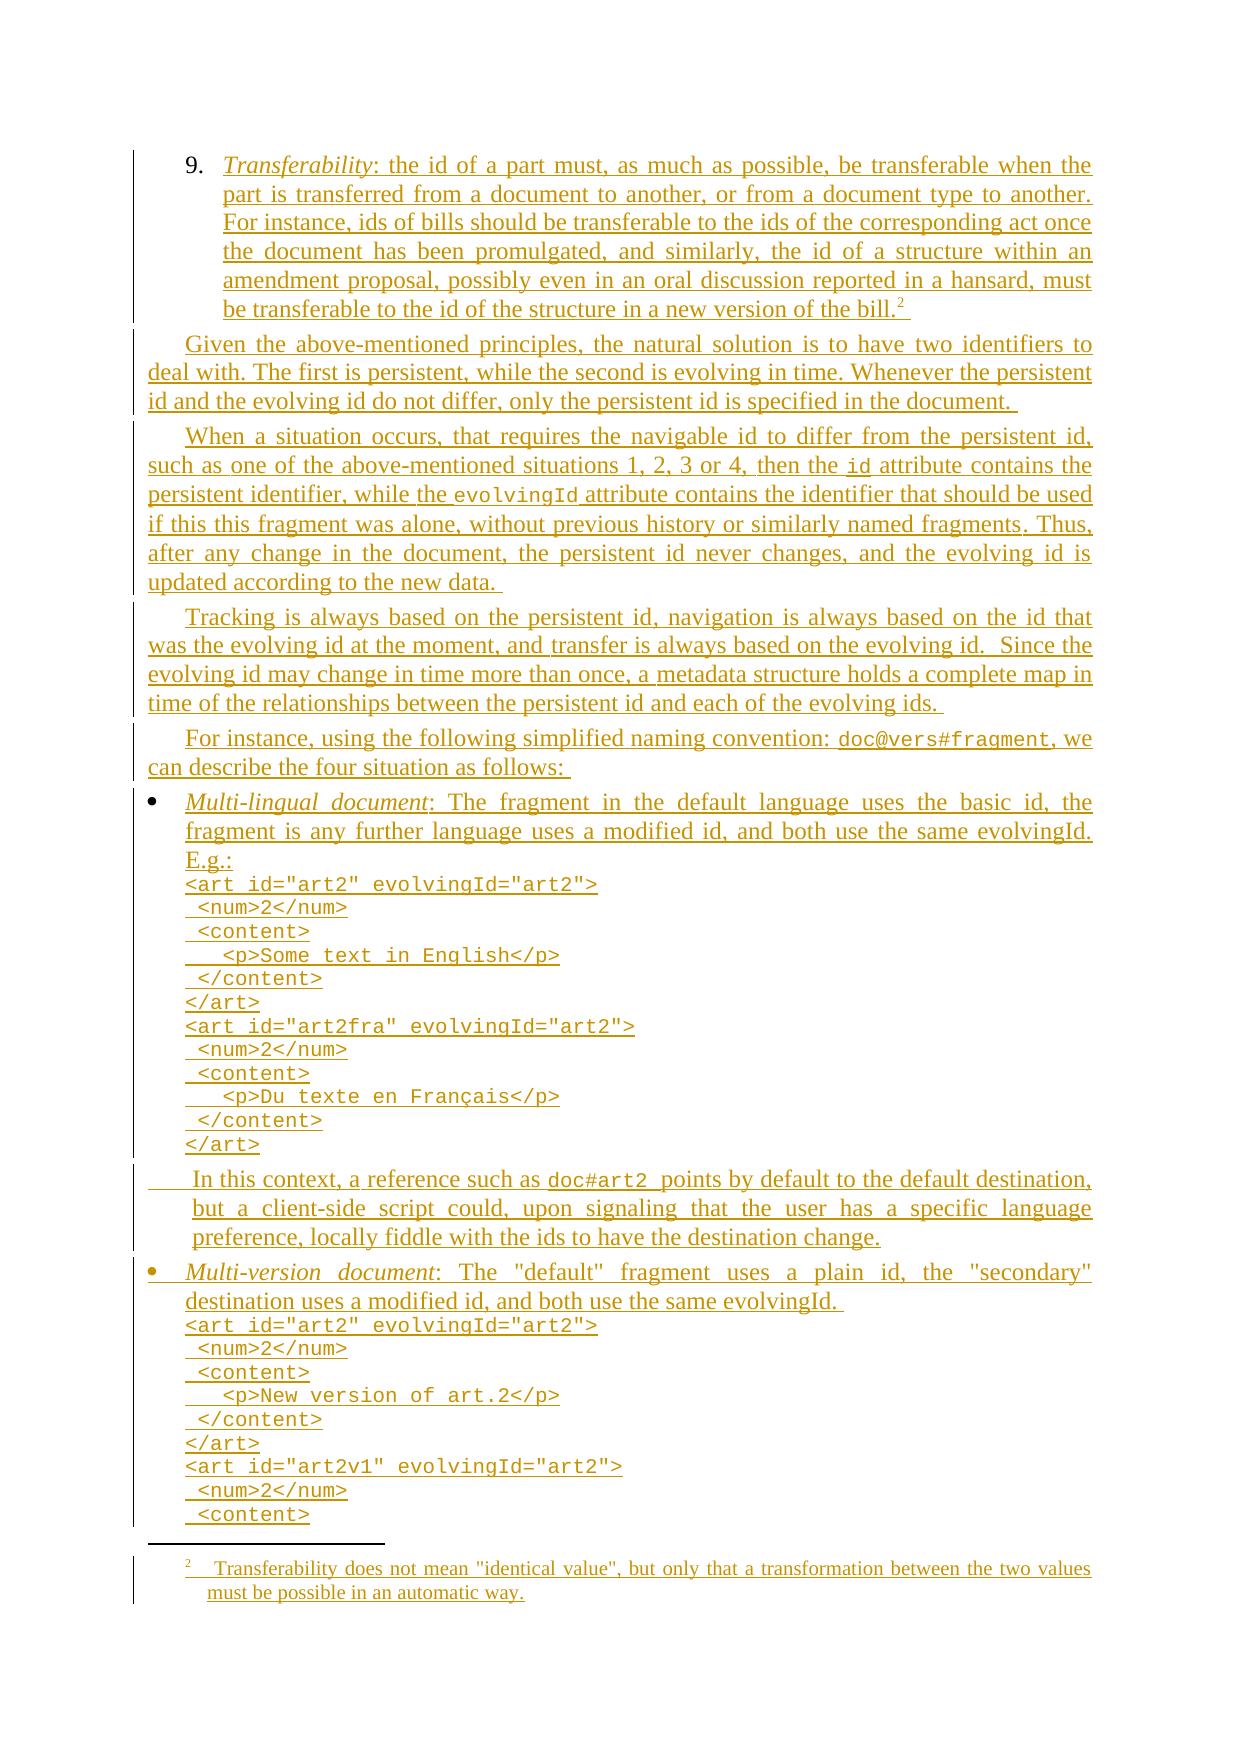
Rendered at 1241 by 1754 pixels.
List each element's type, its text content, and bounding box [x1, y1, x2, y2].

text </content> [148, 1409, 1092, 1433]
text <art id="art2fra" evolvingId="art2"> [148, 1016, 1092, 1039]
list Transferability: the id of a part must, as much as possible, be transferable when the part is transferred from a document to another, or from a document type to another. For instance, ids of bills should be transferable to the ids of the corresponding act once the document has been promulgated, and similarly, the id of a structure within an amendment proposal, possibly even in an oral discussion reported in a hansard, must be transferable to the id of the structure in a new version of the bill. [185, 150, 1092, 322]
list Multi-lingual document: The fragment in the default language uses the basic id, the fragment is any further language uses a modified id, and both use the same evolvingId. E.g.: [148, 787, 1092, 874]
list Transferability does not mean "identical value", but only that a transformation between the two values [185, 1556, 1092, 1577]
text <content> [148, 1504, 1092, 1527]
text </art> [148, 992, 1092, 1016]
text time of the relationships between the persistent id and each of the evolving ids. [148, 685, 1092, 717]
text Tracking is always based on the persistent id, navigation is always based on the id that was the evolving id at the moment, and transfer is always based on the evolving id. Since the evolving id may change in time more than once, a metadata structure holds a complete map in [148, 602, 1092, 684]
text if this this fragment was alone, without previous history or similarly named fragments. Thus, [148, 505, 1092, 534]
text </art> [148, 1433, 1092, 1456]
text When a situation occurs, that requires the navigable id to differ from the persistent id, such as one of the above-mentioned situations 1, 2, 3 or 4, then the id attribute contains the persistent identifier, while the evolvingId attribute contains the identifier that should be used [148, 421, 1092, 505]
text For instance, using the following simplified naming convention: doc@vers#fragment, we can describe the four situation as follows: [148, 723, 1092, 781]
text <num>2</num> [148, 897, 1092, 921]
list Multi-version document: The "default" fragment uses a plain id, the "secondary" [148, 1257, 1092, 1282]
text <art id="art2" evolvingId="art2"> [148, 1314, 1092, 1338]
text after any change in the document, the persistent id never changes, and the evolving id is [148, 535, 1092, 563]
text but a client-side script could, upon signaling that the user has a specific language preference, locally fiddle with the ids to have the destination change. [148, 1190, 1092, 1251]
text <p>Some text in English</p> [148, 945, 1092, 968]
text <art id="art2v1" evolvingId="art2"> [148, 1456, 1092, 1480]
text </content> [148, 1110, 1092, 1134]
list destination uses a modified id, and both use the same evolvingId. [148, 1283, 1092, 1314]
text <num>2</num> [148, 1039, 1092, 1063]
text In this context, a reference such as doc#art2 points by default to the default destination, [148, 1164, 1092, 1189]
text <num>2</num> [148, 1338, 1092, 1362]
text <p>Du texte en Français</p> [148, 1087, 1092, 1110]
text <p>New version of art.2</p> [148, 1386, 1092, 1409]
text <num>2</num> [148, 1480, 1092, 1504]
text <content> [148, 1063, 1092, 1087]
text id and the evolving id do not differ, only the persistent id is specified in the document. [148, 384, 1092, 415]
text <art id="art2" evolvingId="art2"> [148, 874, 1092, 897]
list must be possible in an automatic way. [185, 1578, 1092, 1604]
text Given the above-mentioned principles, the natural solution is to have two identifiers to deal with. The first is persistent, while the second is evolving in time. Whenever the persistent [148, 329, 1092, 382]
text updated according to the new data. [148, 564, 1092, 595]
text <content> [148, 1362, 1092, 1386]
text </art> [148, 1134, 1092, 1157]
text </content> [148, 968, 1092, 992]
text <content> [148, 921, 1092, 945]
